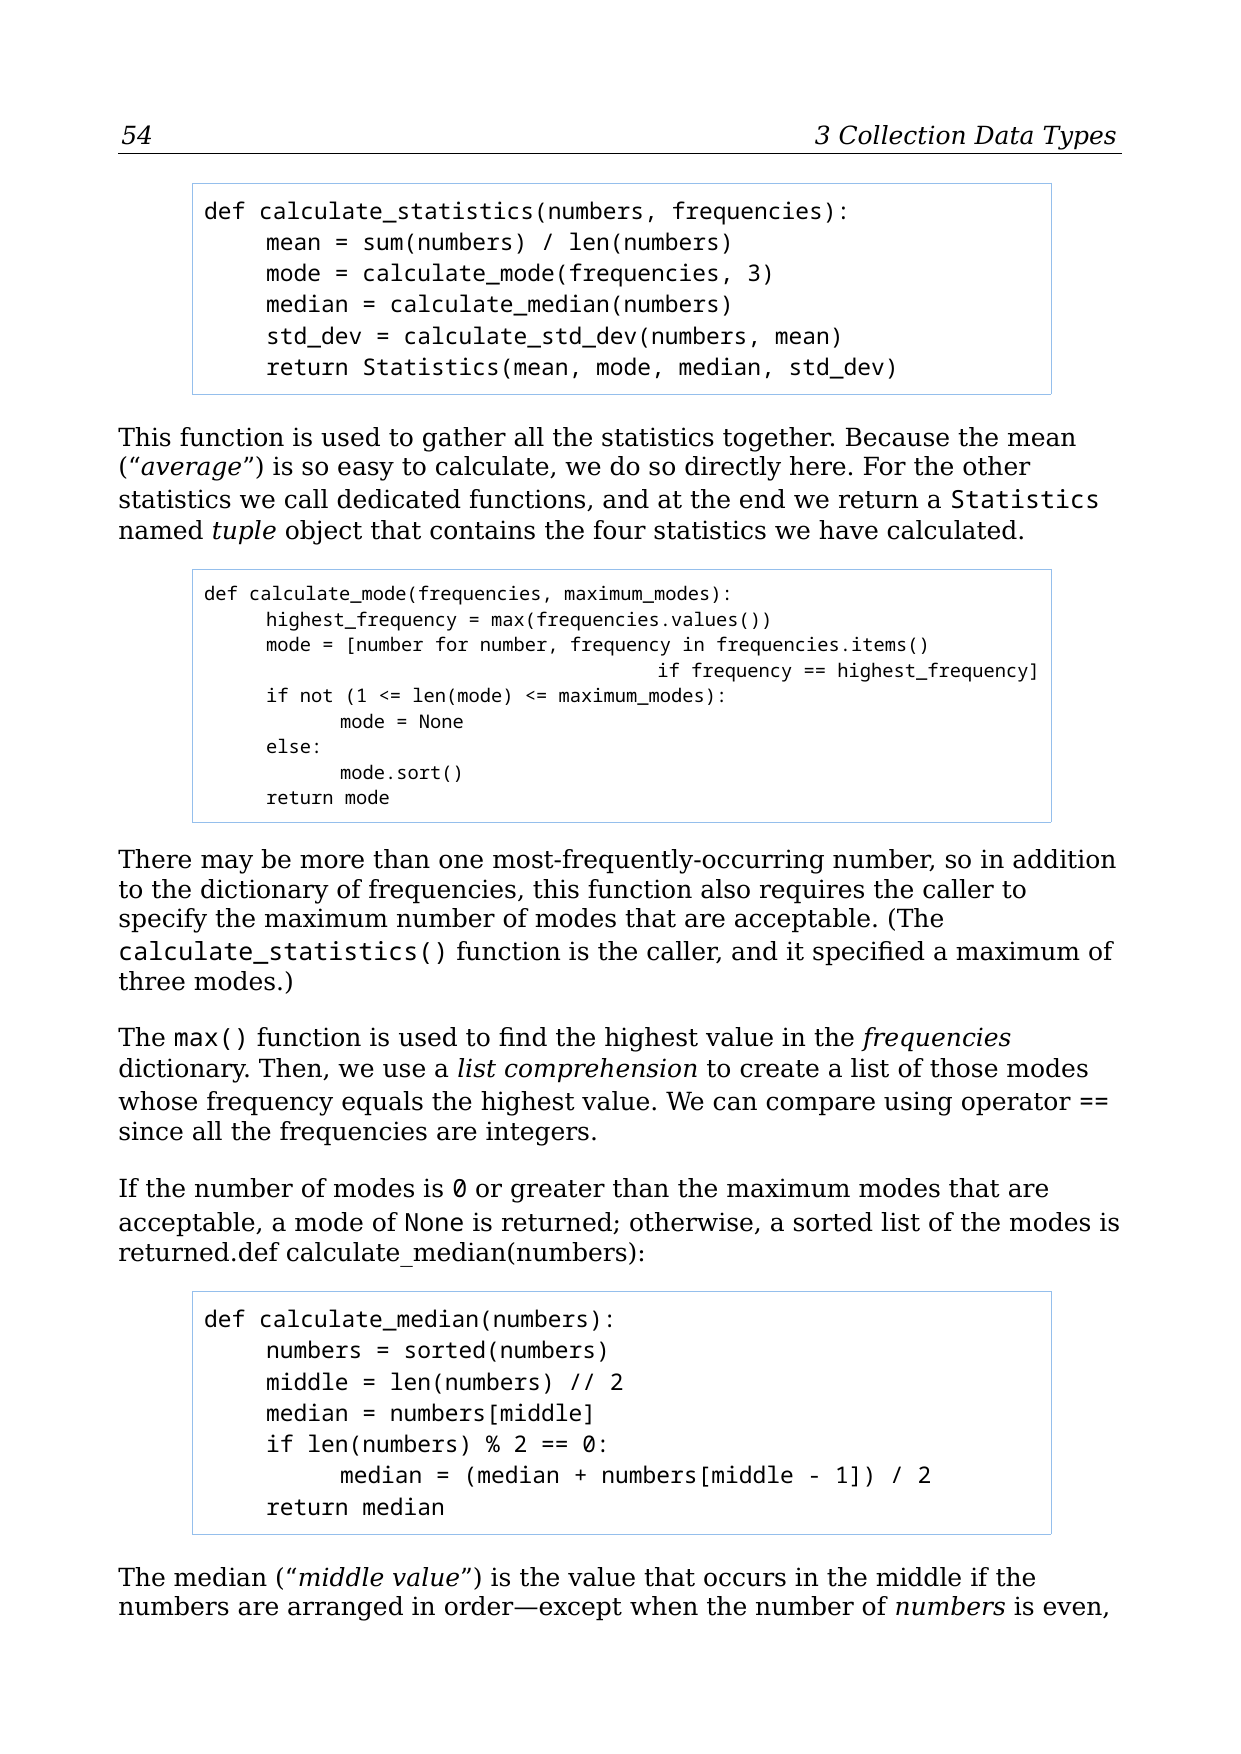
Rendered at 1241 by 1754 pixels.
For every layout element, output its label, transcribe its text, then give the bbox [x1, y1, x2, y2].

text mode = calculate_mode(frequencies, 3) [193, 245, 1051, 276]
text return median [193, 1479, 1051, 1534]
text This function is used to gather all the statistics together. Because the mean (“average”) is so easy to calculate, we do so directly here. For the other statistics we call dedicated functions, and at the end we return a Statistics named tuple object that contains the four statistics we have calculated. [118, 423, 1122, 545]
text The median (“middle value”) is the value that occurs in the middle if the numbers are arranged in order—except when the number of numbers is even, [118, 1563, 1122, 1621]
text if frequency == highest_frequency] [193, 645, 1051, 671]
text The max() function is used to find the highest value in the frequencies dictionary. Then, we use a list comprehension to create a list of those modes whose frequency equals the highest value. We can compare using operator == since all the frequencies are integers. [118, 1020, 1122, 1147]
text std_dev = calculate_std_dev(numbers, mean) [193, 308, 1051, 339]
text There may be more than one most-frequently-occurring number, so in addition to the dictionary of frequencies, this function also requires the caller to specify the maximum number of modes that are acceptable. (The calculate_statistics() function is the caller, and it specified a maximum of three modes.) [118, 846, 1122, 996]
text If the number of modes is 0 or greater than the maximum modes that are acceptable, a mode of None is returned; otherwise, a sorted list of the modes is returned.def calculate_median(numbers): [118, 1170, 1122, 1267]
text highest_frequency = max(frequencies.values()) [193, 594, 1051, 620]
text mode = [number for number, frequency in frequencies.items() [193, 620, 1051, 645]
text median = numbers[middle] [193, 1385, 1051, 1416]
text mean = sum(numbers) / len(numbers) [193, 214, 1051, 245]
text def calculate_statistics(numbers, frequencies): [193, 184, 1051, 214]
text else: [193, 722, 1051, 747]
text numbers = sorted(numbers) [193, 1322, 1051, 1354]
text def calculate_mode(frequencies, maximum_modes): [193, 570, 1051, 594]
text median = calculate_median(numbers) [193, 276, 1051, 308]
text if not (1 <= len(mode) <= maximum_modes): [193, 671, 1051, 696]
text return mode [193, 773, 1051, 822]
text return Statistics(mean, mode, median, std_dev) [193, 339, 1051, 394]
text mode = None [193, 696, 1051, 722]
text if len(numbers) % 2 == 0: [193, 1416, 1051, 1447]
text mode.sort() [193, 747, 1051, 773]
text middle = len(numbers) // 2 [193, 1354, 1051, 1385]
text def calculate_median(numbers): [193, 1292, 1051, 1322]
text median = (median + numbers[middle - 1]) / 2 [193, 1447, 1051, 1479]
